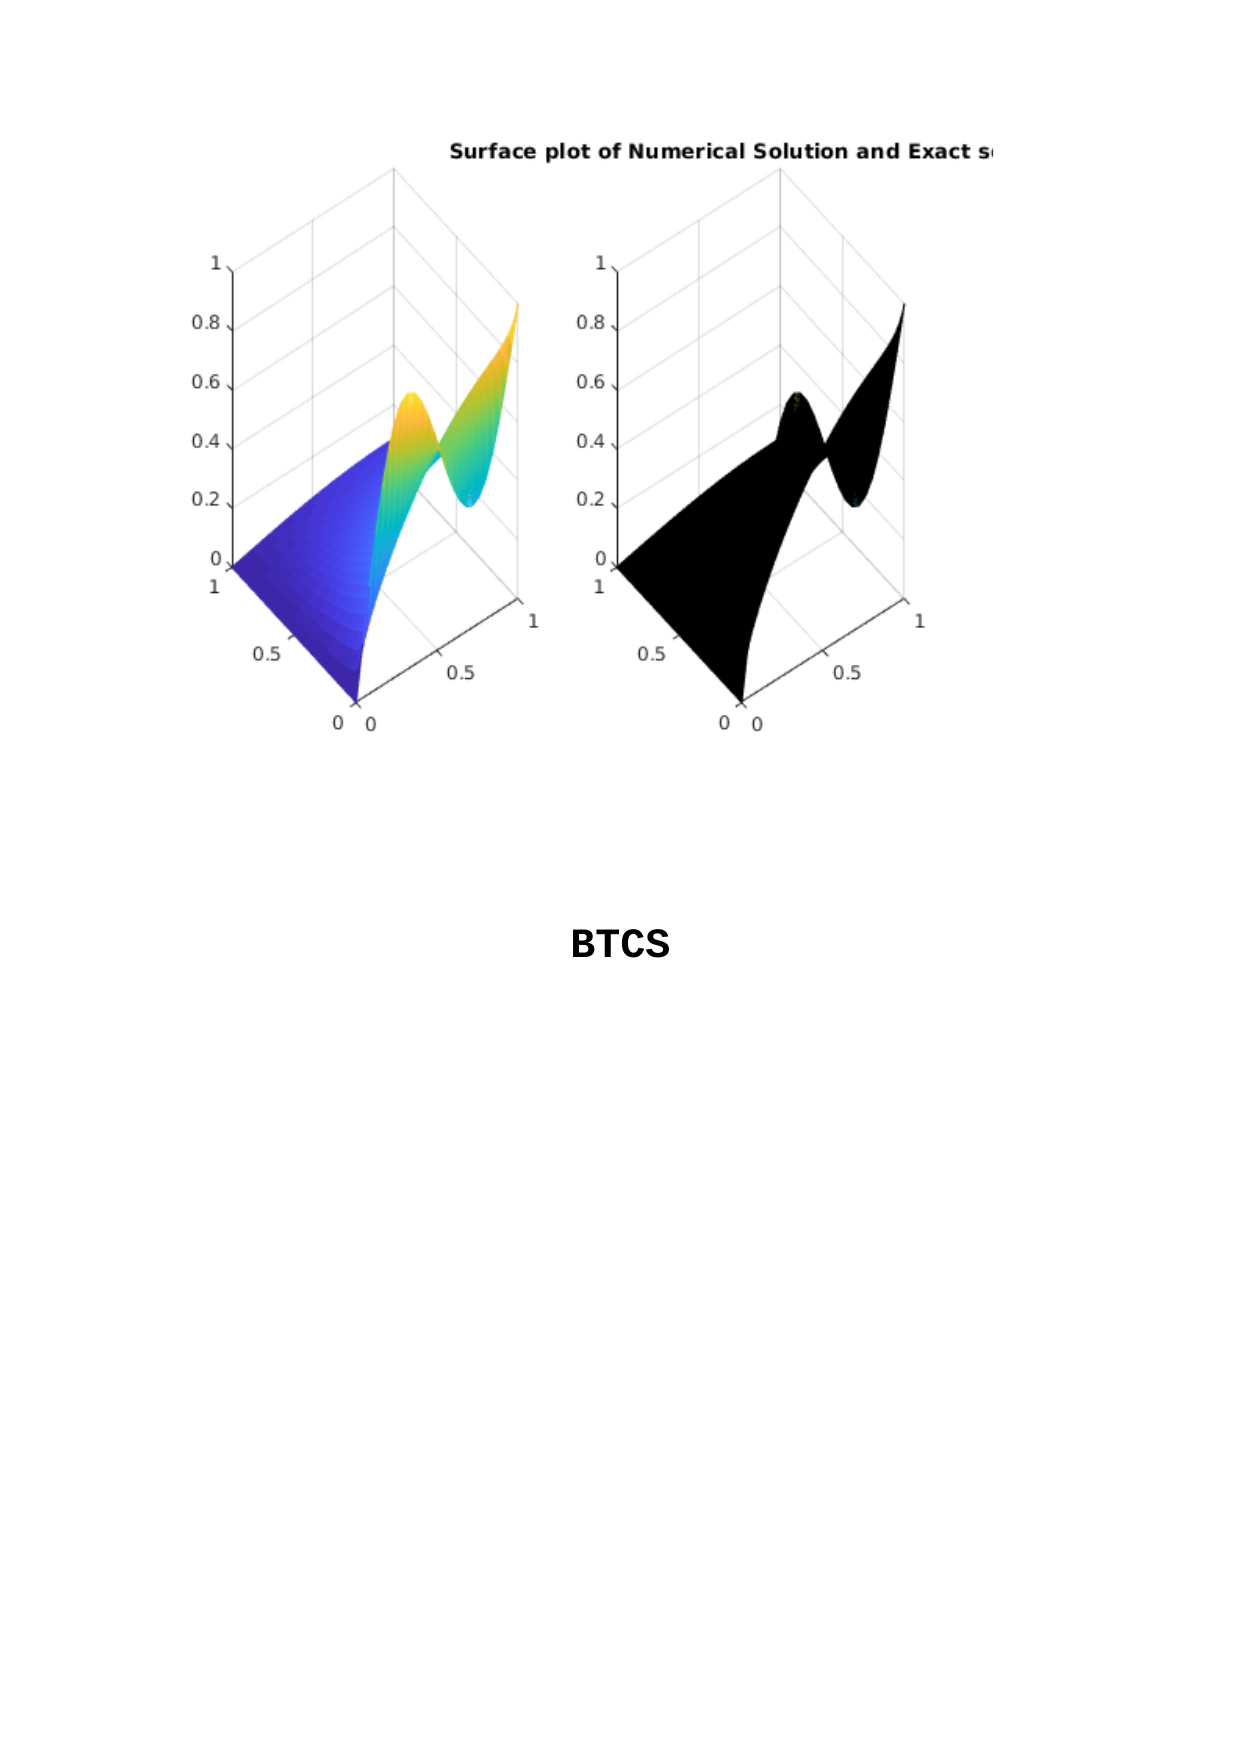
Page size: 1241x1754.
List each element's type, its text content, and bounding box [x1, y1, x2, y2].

text BTCS [118, 923, 1122, 970]
picture [118, 118, 994, 775]
